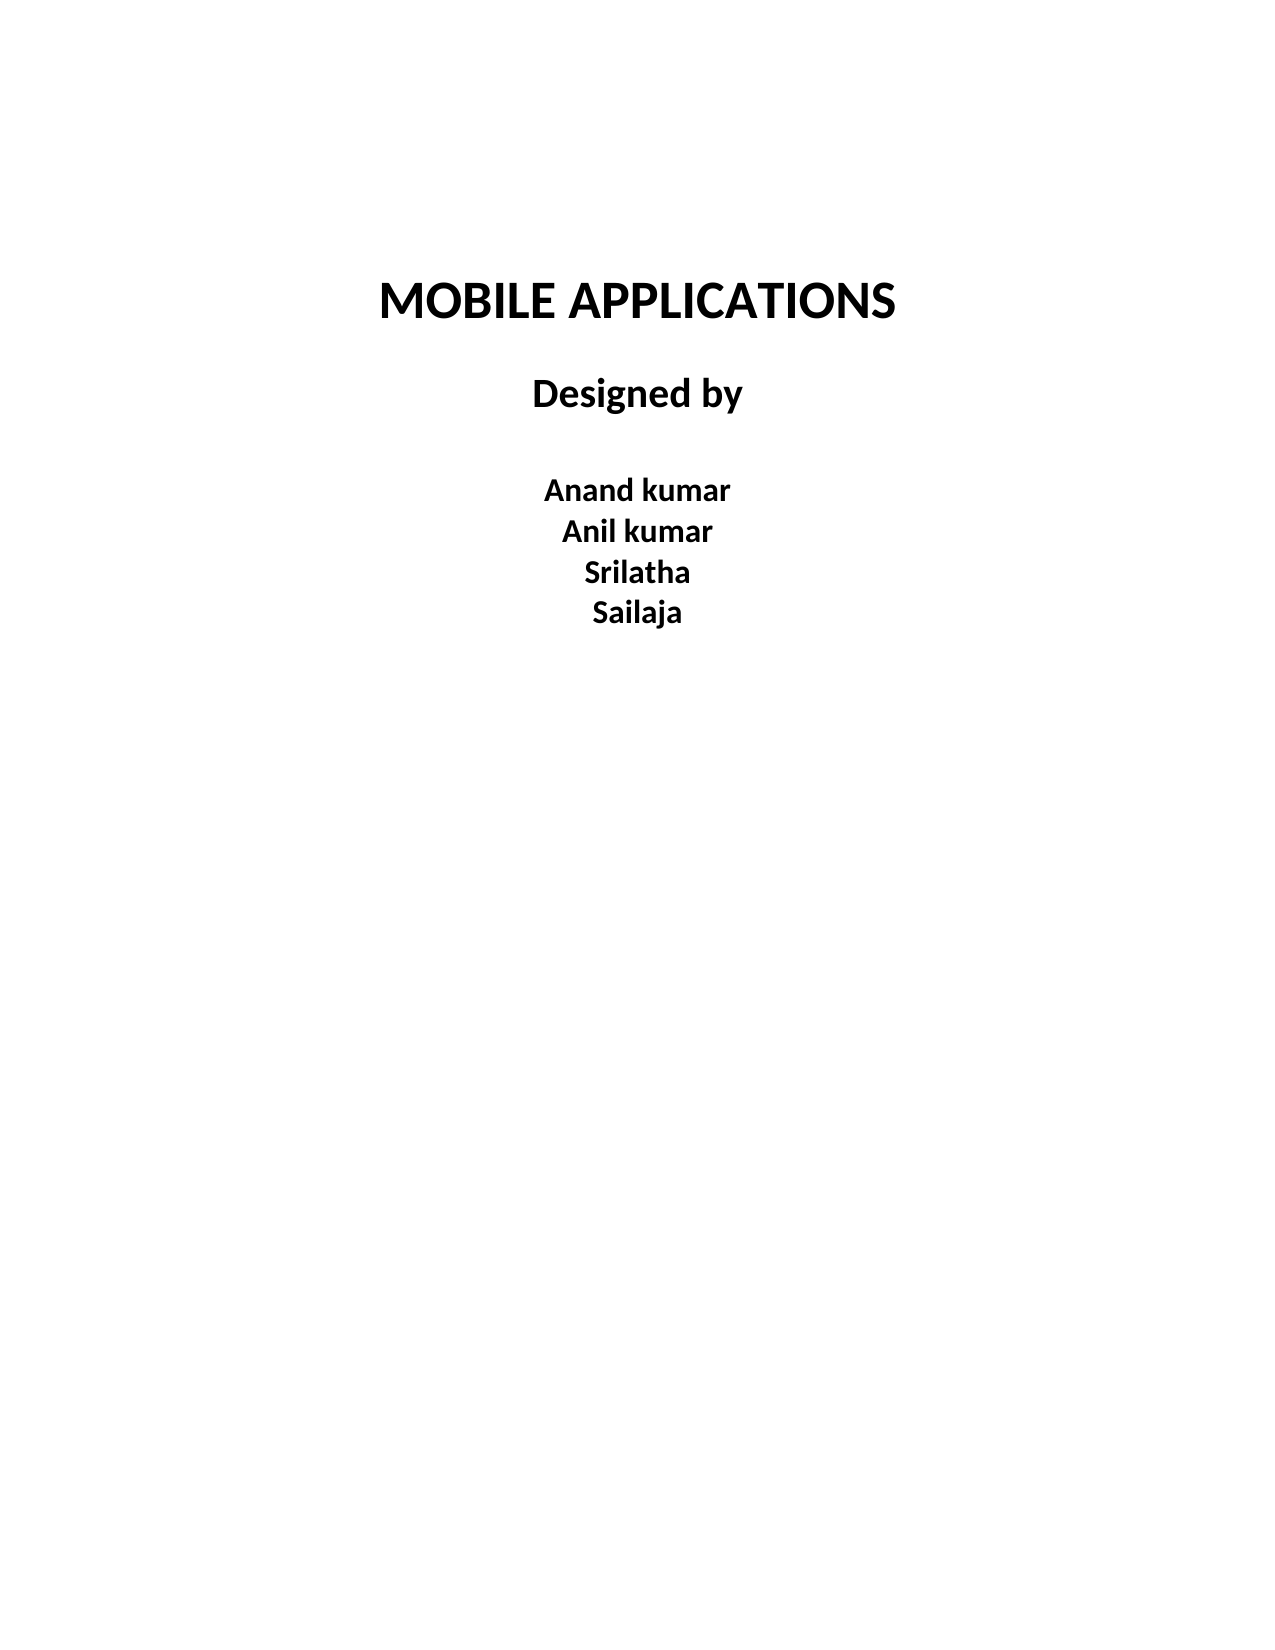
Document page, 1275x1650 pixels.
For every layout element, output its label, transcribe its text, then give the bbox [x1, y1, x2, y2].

text MOBILE APPLICATIONS [118, 266, 1157, 332]
text Sailaja [118, 591, 1157, 632]
text Srilatha [118, 551, 1157, 591]
text Anand kumar [118, 469, 1157, 510]
text Designed by [118, 367, 1157, 418]
text Anil kumar [118, 510, 1157, 551]
